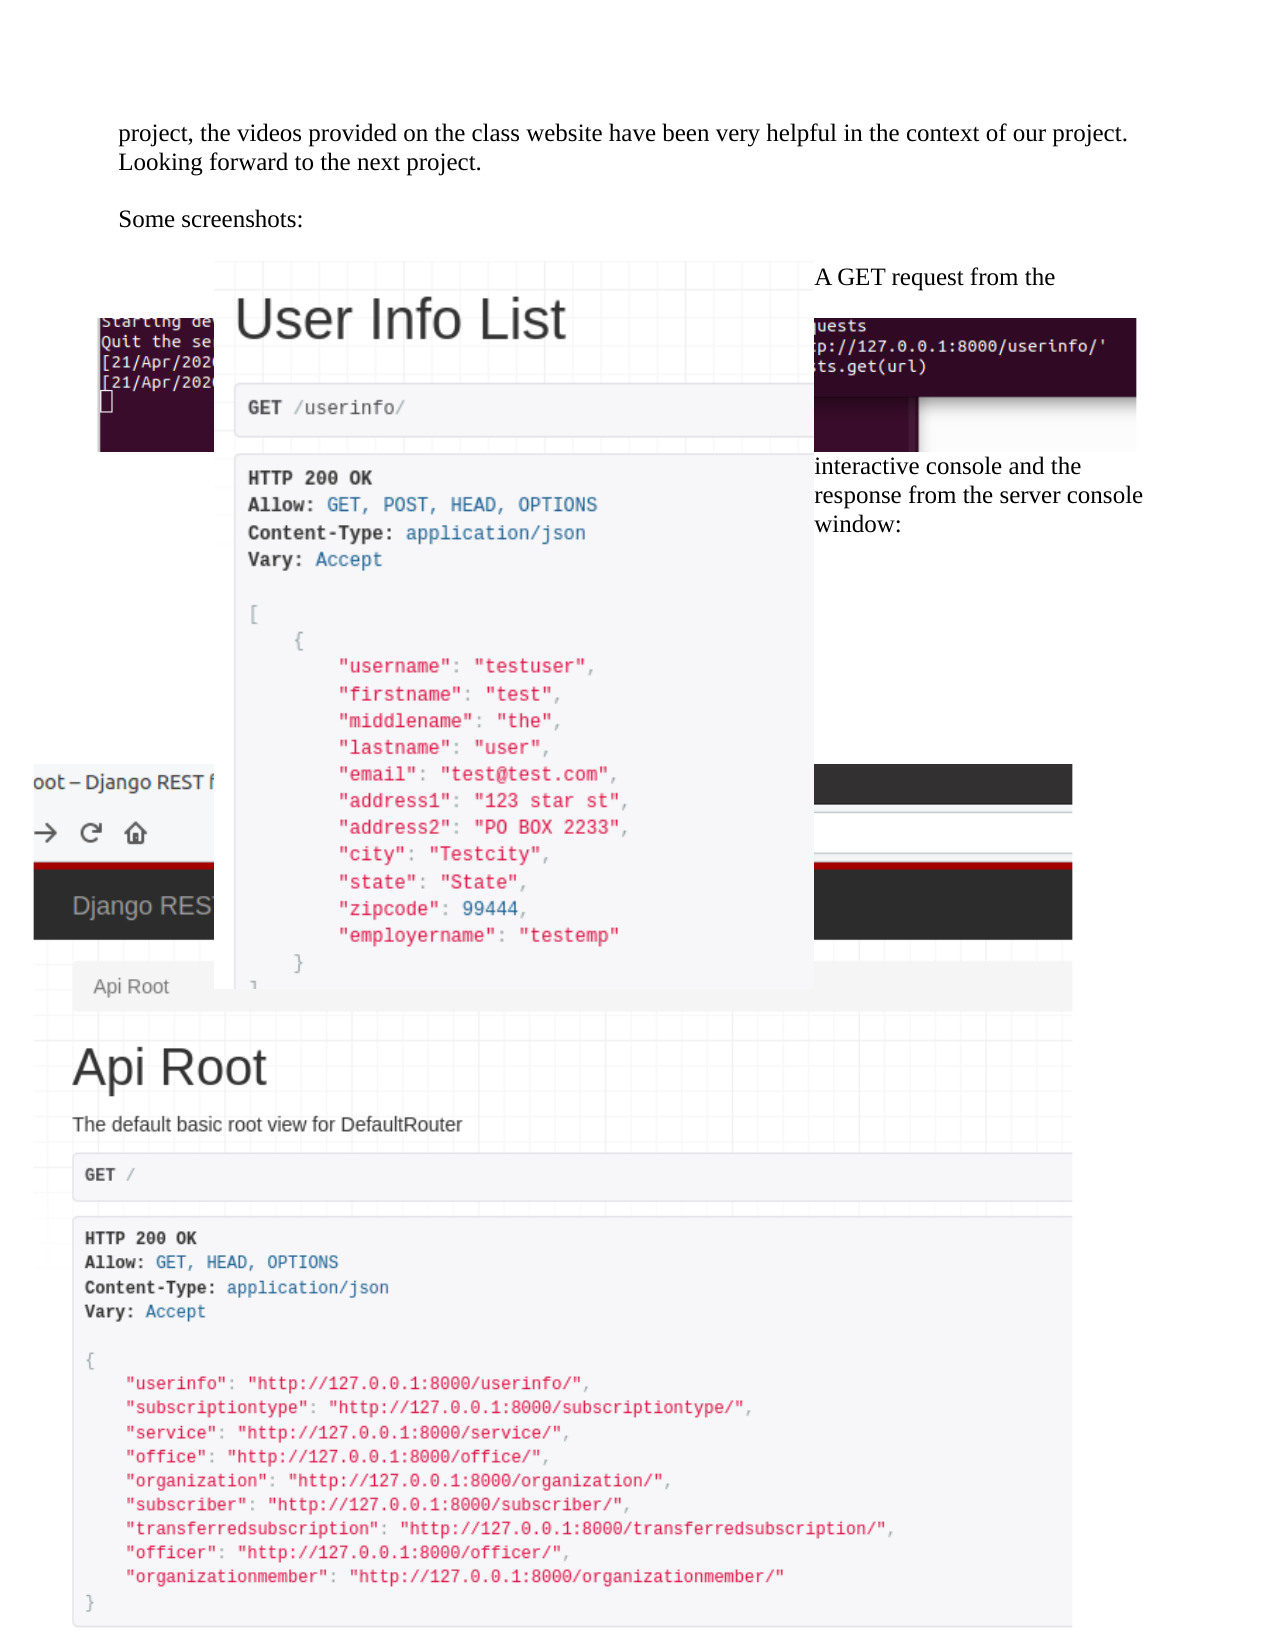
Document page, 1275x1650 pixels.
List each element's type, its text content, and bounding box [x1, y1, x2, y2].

text project, the videos provided on the class website have been very helpful in the context of our project. Looking forward to the next project. [118, 118, 1157, 176]
text A GET request from the interactive console and the response from the server console window: [814, 262, 1157, 538]
text [118, 452, 214, 538]
text Some screenshots: [118, 204, 1157, 233]
picture [33, 261, 1137, 1650]
text [118, 262, 214, 318]
